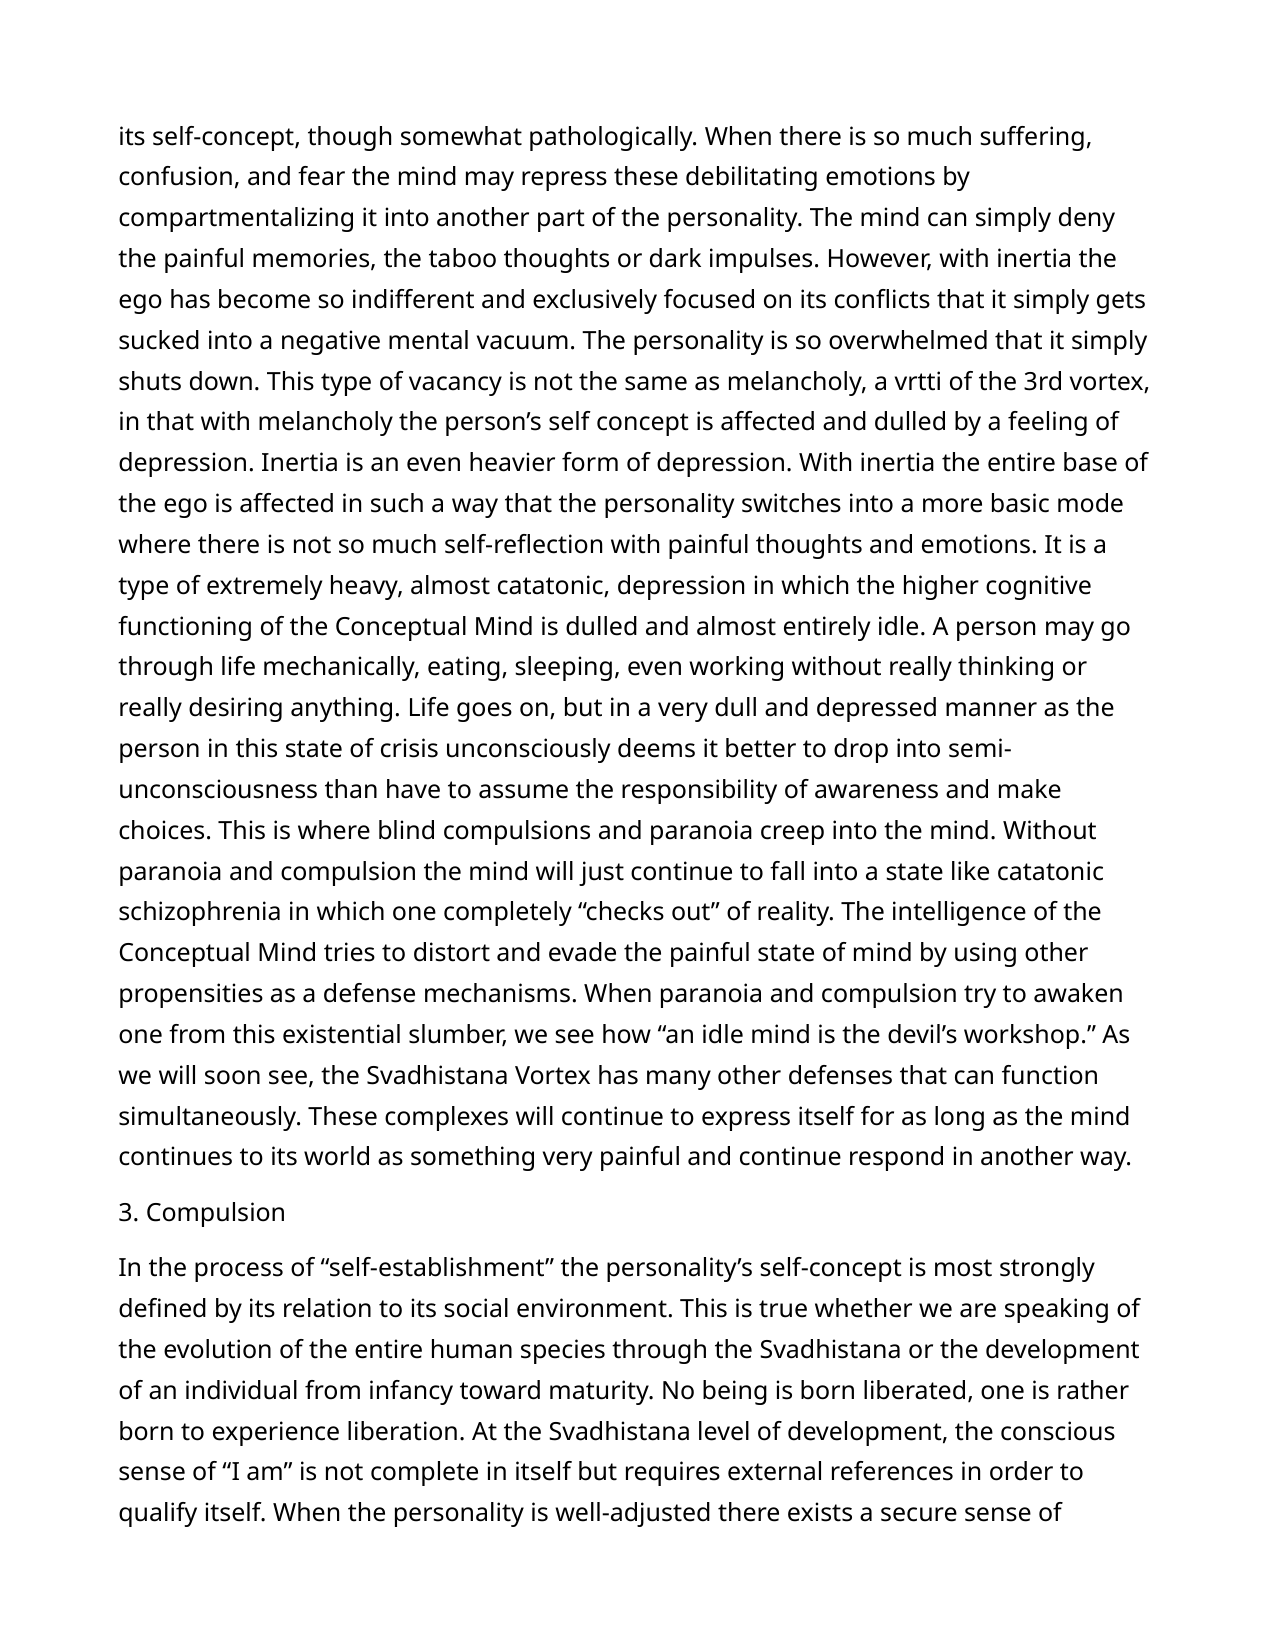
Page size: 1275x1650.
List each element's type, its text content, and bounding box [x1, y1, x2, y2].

text In the process of “self-establishment” the personality’s self-concept is most strongly defined by its relation to its social environment. This is true whether we are speaking of the evolution of the entire human species through the Svadhistana or the development of an individual from infancy toward maturity. No being is born liberated, one is rather born to experience liberation. At the Svadhistana level of development, the conscious sense of “I am” is not complete in itself but requires external references in order to qualify itself. When the personality is well-adjusted there exists a secure sense of [118, 1250, 1157, 1529]
text 3. Compulsion [118, 1194, 1157, 1228]
text its self-concept, though somewhat pathologically. When there is so much suffering, confusion, and fear the mind may repress these debilitating emotions by compartmentalizing it into another part of the personality. The mind can simply deny the painful memories, the taboo thoughts or dark impulses. However, with inertia the ego has become so indifferent and exclusively focused on its conflicts that it simply gets sucked into a negative mental vacuum. The personality is so overwhelmed that it simply shuts down. This type of vacancy is not the same as melancholy, a vrtti of the 3rd vortex, in that with melancholy the person’s self concept is affected and dulled by a feeling of depression. Inertia is an even heavier form of depression. With inertia the entire base of the ego is affected in such a way that the personality switches into a more basic mode where there is not so much self-reflection with painful thoughts and emotions. It is a type of extremely heavy, almost catatonic, depression in which the higher cognitive functioning of the Conceptual Mind is dulled and almost entirely idle. A person may go through life mechanically, eating, sleeping, even working without really thinking or really desiring anything. Life goes on, but in a very dull and depressed manner as the person in this state of crisis unconsciously deems it better to drop into semi-unconsciousness than have to assume the responsibility of awareness and make choices. This is where blind compulsions and paranoia creep into the mind. Without paranoia and compulsion the mind will just continue to fall into a state like catatonic schizophrenia in which one completely “checks out” of reality. The intelligence of the Conceptual Mind tries to distort and evade the painful state of mind by using other propensities as a defense mechanisms. When paranoia and compulsion try to awaken one from this existential slumber, we see how “an idle mind is the devil’s workshop.” As we will soon see, the Svadhistana Vortex has many other defenses that can function simultaneously. These complexes will continue to express itself for as long as the mind continues to its world as something very painful and continue respond in another way. [118, 118, 1157, 1173]
